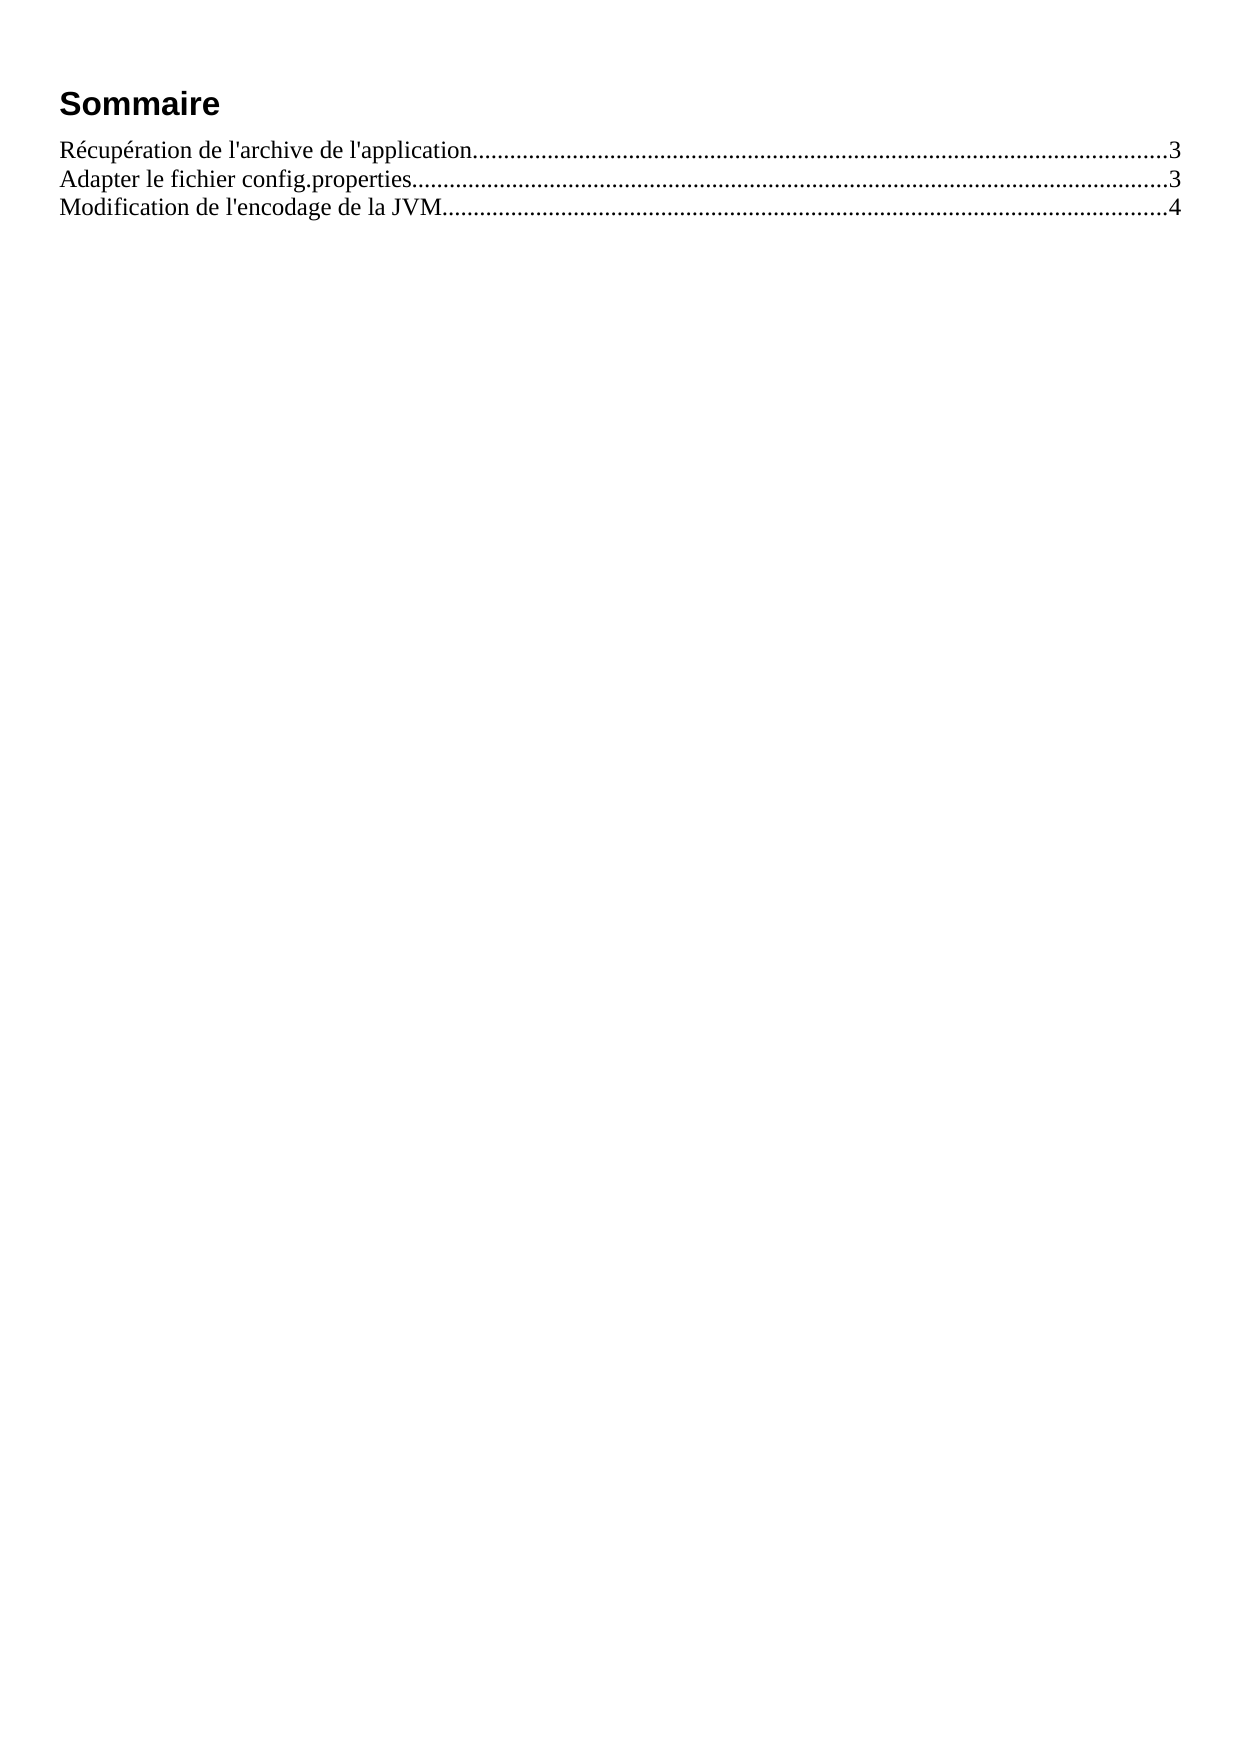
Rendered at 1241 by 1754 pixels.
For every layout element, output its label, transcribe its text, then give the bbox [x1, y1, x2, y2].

text Adapter le fichier config.properties 3 [59, 164, 1181, 192]
subtitle Sommaire [59, 84, 1181, 122]
text Récupération de l'archive de l'application 3 [59, 135, 1181, 164]
text Modification de l'encodage de la JVM 4 [59, 192, 1181, 221]
